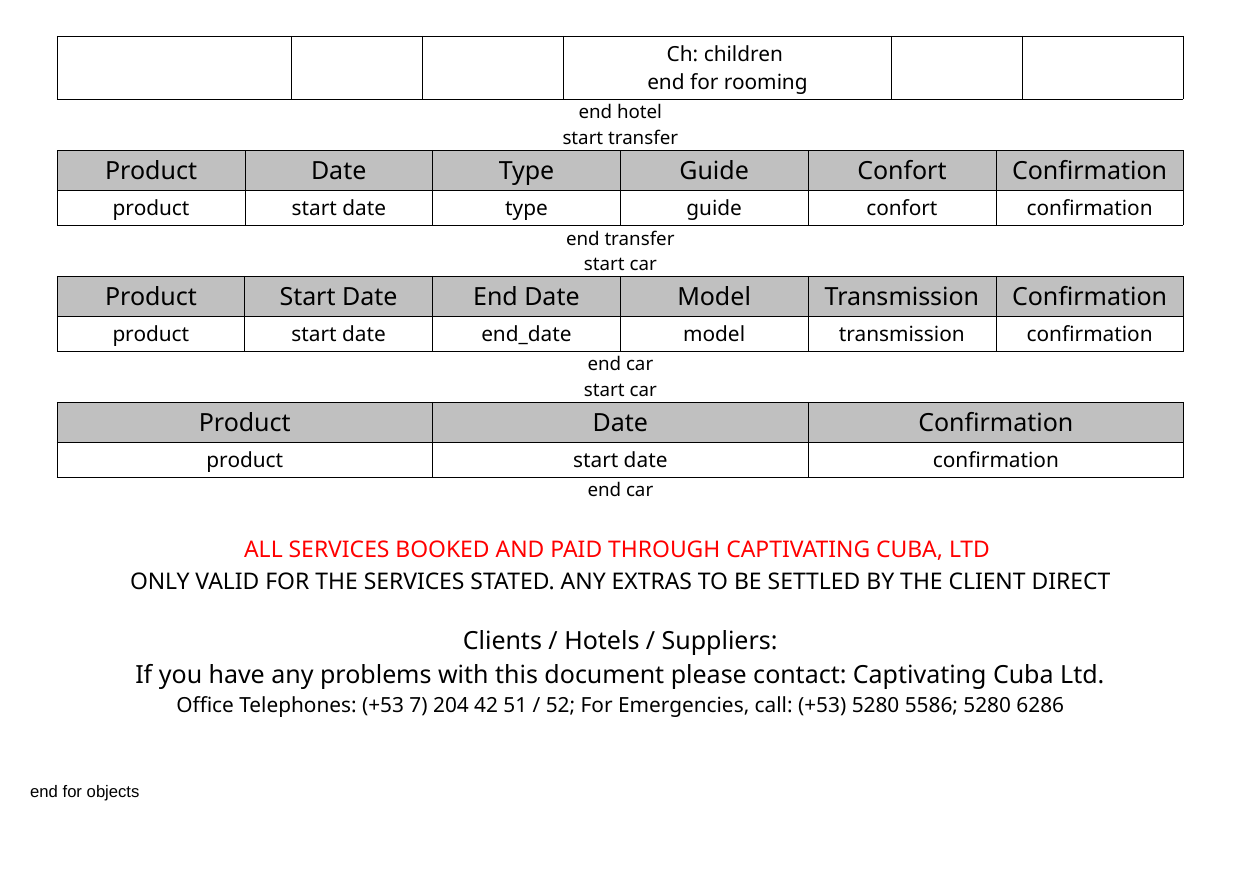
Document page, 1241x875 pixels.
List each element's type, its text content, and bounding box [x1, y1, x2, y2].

table_cell type [433, 191, 620, 225]
table_header Model [621, 277, 808, 316]
table_header Product [58, 151, 245, 190]
table_header Transmission [809, 277, 996, 316]
table_cell model [621, 317, 808, 351]
table_header end hotel start transfer end transfer start car end car start car end car ALL SERVICES BOOKED AND PAID THROUGH CAPTIVATING CUBA, LTD ONLY VALID FOR THE SERVICES STATED. ANY EXTRAS TO BE SETTLED BY THE CLIENT DIRECT Clients / Hotels / Suppliers: If you have any problems with this document please contact: Captivating Cuba Ltd. Office Telephones: (+53 7) 204 42 51 / 52; For Emergencies, call: (+53) 5280 5586; 5280 6286 [30, 30, 1210, 781]
table_header Product [58, 277, 244, 316]
table_header Confirmation [997, 151, 1183, 190]
table_header Confirmation [997, 277, 1183, 316]
table_header Guide [621, 151, 808, 190]
table_cell confort [809, 191, 996, 225]
table_cell guide [621, 191, 808, 225]
table_cell product [58, 443, 432, 477]
text end for objects [30, 781, 1210, 801]
table_header Type [433, 151, 620, 190]
table_cell confirmation [997, 317, 1183, 351]
table_cell confirmation [997, 191, 1183, 225]
table_cell [892, 37, 1022, 99]
table_cell confirmation [809, 443, 1183, 477]
table_cell [423, 37, 563, 99]
table_cell [1023, 37, 1183, 99]
table_header Date [246, 151, 432, 190]
table_header End Date [433, 277, 620, 316]
table_cell product [58, 317, 244, 351]
table_cell [58, 37, 291, 99]
table_header Confort [809, 151, 996, 190]
table_cell Ch: children end for rooming [564, 37, 891, 99]
table_cell product [58, 191, 245, 225]
table_cell end_date [433, 317, 620, 351]
table_header Product [58, 403, 432, 442]
table_header Date [433, 403, 808, 442]
table_cell transmission [809, 317, 996, 351]
table_header Start Date [245, 277, 432, 316]
table_cell start date [246, 191, 432, 225]
table_cell start date [433, 443, 808, 477]
table_cell start date [245, 317, 432, 351]
table_cell [292, 37, 422, 99]
table_header Confirmation [809, 403, 1183, 442]
